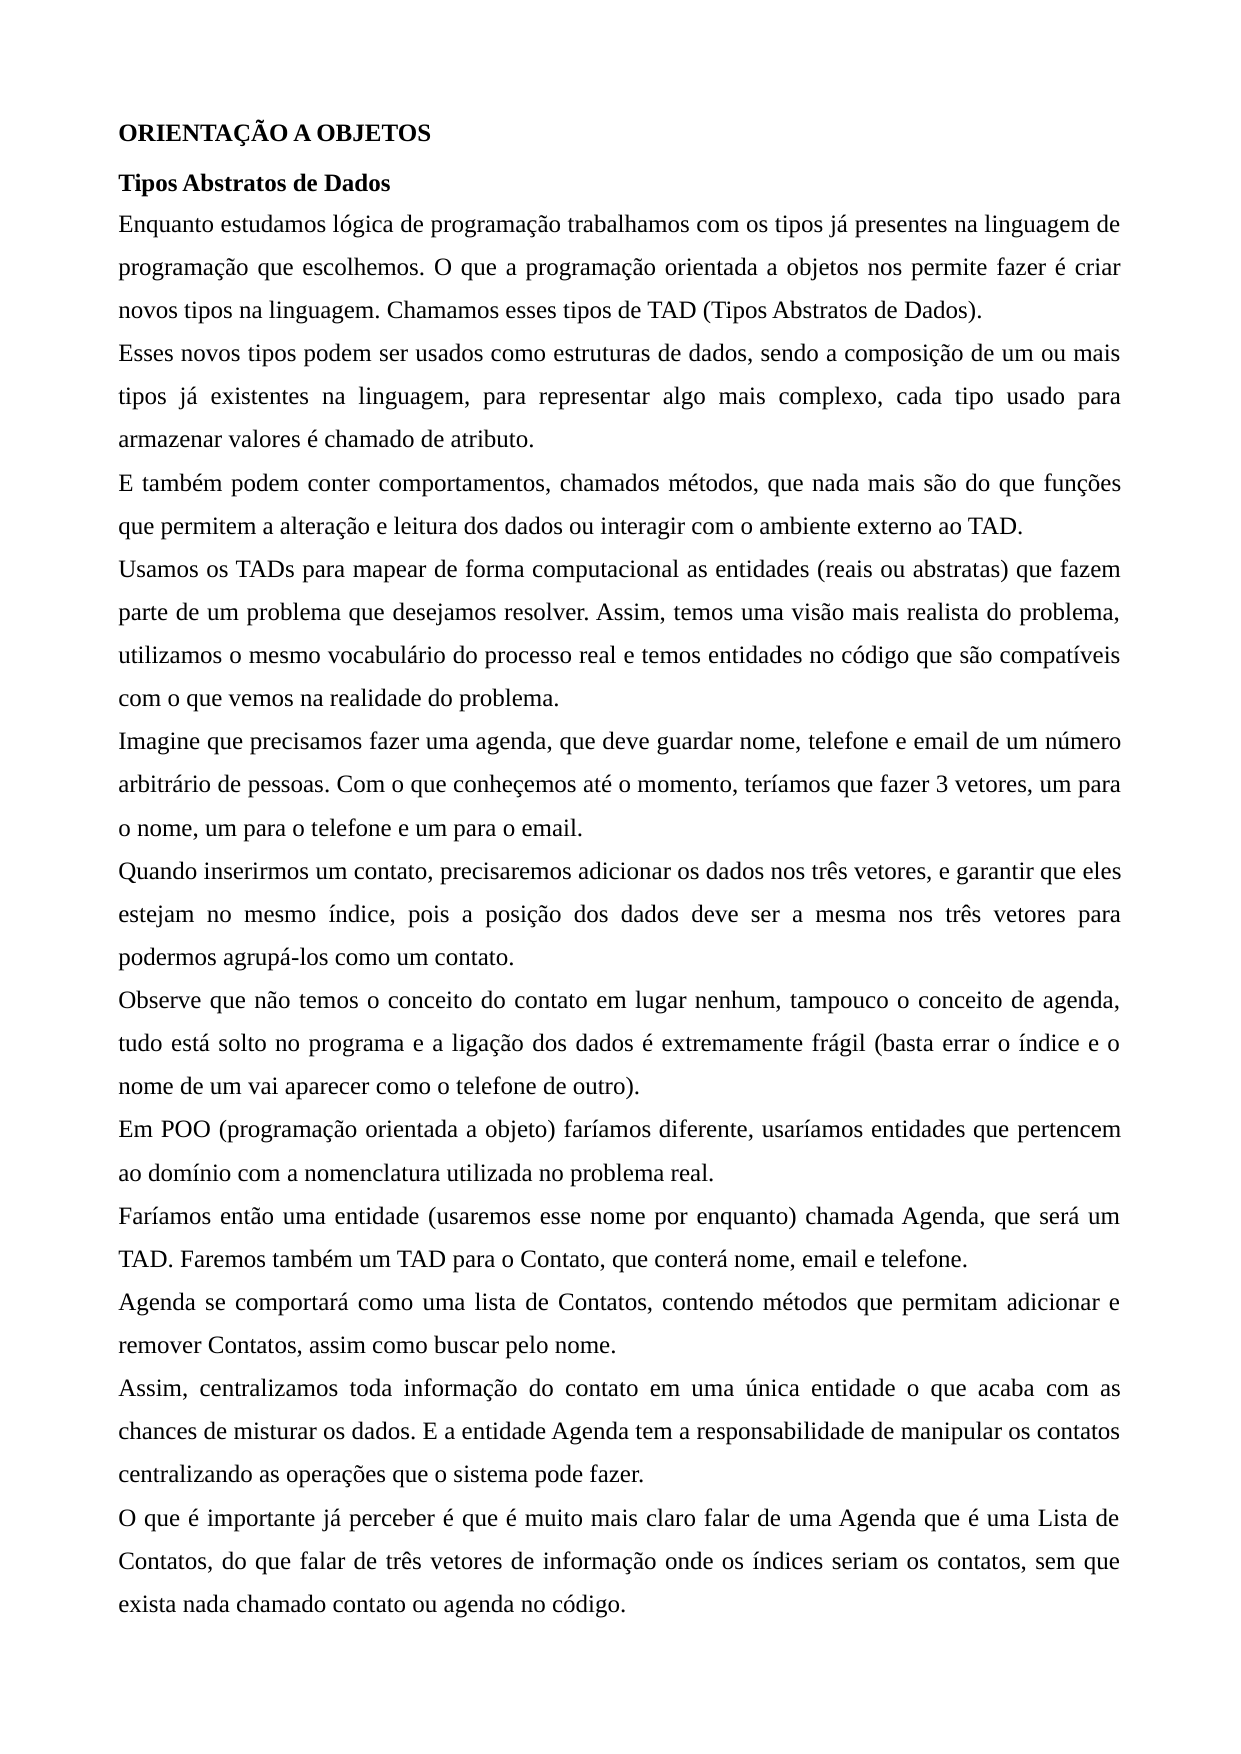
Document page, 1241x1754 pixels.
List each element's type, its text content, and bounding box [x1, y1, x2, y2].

text E também podem conter comportamentos, chamados métodos, que nada mais são do que funções que permitem a alteração e leitura dos dados ou interagir com o ambiente externo ao TAD. [118, 468, 1122, 539]
text Agenda se comportará como uma lista de Contatos, contendo métodos que permitam adicionar e remover Contatos, assim como buscar pelo nome. [118, 1287, 1122, 1359]
text Esses novos tipos podem ser usados como estruturas de dados, sendo a composição de um ou mais tipos já existentes na linguagem, para representar algo mais complexo, cada tipo usado para armazenar valores é chamado de atributo. [118, 338, 1122, 453]
text Quando inserirmos um contato, precisaremos adicionar os dados nos três vetores, e garantir que eles estejam no mesmo índice, pois a posição dos dados deve ser a mesma nos três vetores para podermos agrupá-los como um contato. [118, 856, 1122, 971]
text Enquanto estudamos lógica de programação trabalhamos com os tipos já presentes na linguagem de programação que escolhemos. O que a programação orientada a objetos nos permite fazer é criar novos tipos na linguagem. Chamamos esses tipos de TAD (Tipos Abstratos de Dados). [118, 209, 1122, 324]
text Em POO (programação orientada a objeto) faríamos diferente, usaríamos entidades que pertencem ao domínio com a nomenclatura utilizada no problema real. [118, 1114, 1122, 1186]
text Usamos os TADs para mapear de forma computacional as entidades (reais ou abstratas) que fazem parte de um problema que desejamos resolver. Assim, temos uma visão mais realista do problema, utilizamos o mesmo vocabulário do processo real e temos entidades no código que são compatíveis com o que vemos na realidade do problema. [118, 554, 1122, 712]
text O que é importante já perceber é que é muito mais claro falar de uma Agenda que é uma Lista de Contatos, do que falar de três vetores de informação onde os índices seriam os contatos, sem que exista nada chamado contato ou agenda no código. [118, 1503, 1122, 1618]
text Imagine que precisamos fazer uma agenda, que deve guardar nome, telefone e email de um número arbitrário de pessoas. Com o que conheçemos até o momento, teríamos que fazer 3 vetores, um para o nome, um para o telefone e um para o email. [118, 726, 1122, 841]
subtitle Tipos Abstratos de Dados [118, 168, 1122, 196]
text Assim, centralizamos toda informação do contato em uma única entidade o que acaba com as chances de misturar os dados. E a entidade Agenda tem a responsabilidade de manipular os contatos centralizando as operações que o sistema pode fazer. [118, 1373, 1122, 1488]
text Observe que não temos o conceito do contato em lugar nenhum, tampouco o conceito de agenda, tudo está solto no programa e a ligação dos dados é extremamente frágil (basta errar o índice e o nome de um vai aparecer como o telefone de outro). [118, 985, 1122, 1100]
text Faríamos então uma entidade (usaremos esse nome por enquanto) chamada Agenda, que será um TAD. Faremos também um TAD para o Contato, que conterá nome, email e telefone. [118, 1201, 1122, 1273]
text ORIENTAÇÃO A OBJETOS [118, 118, 1122, 147]
